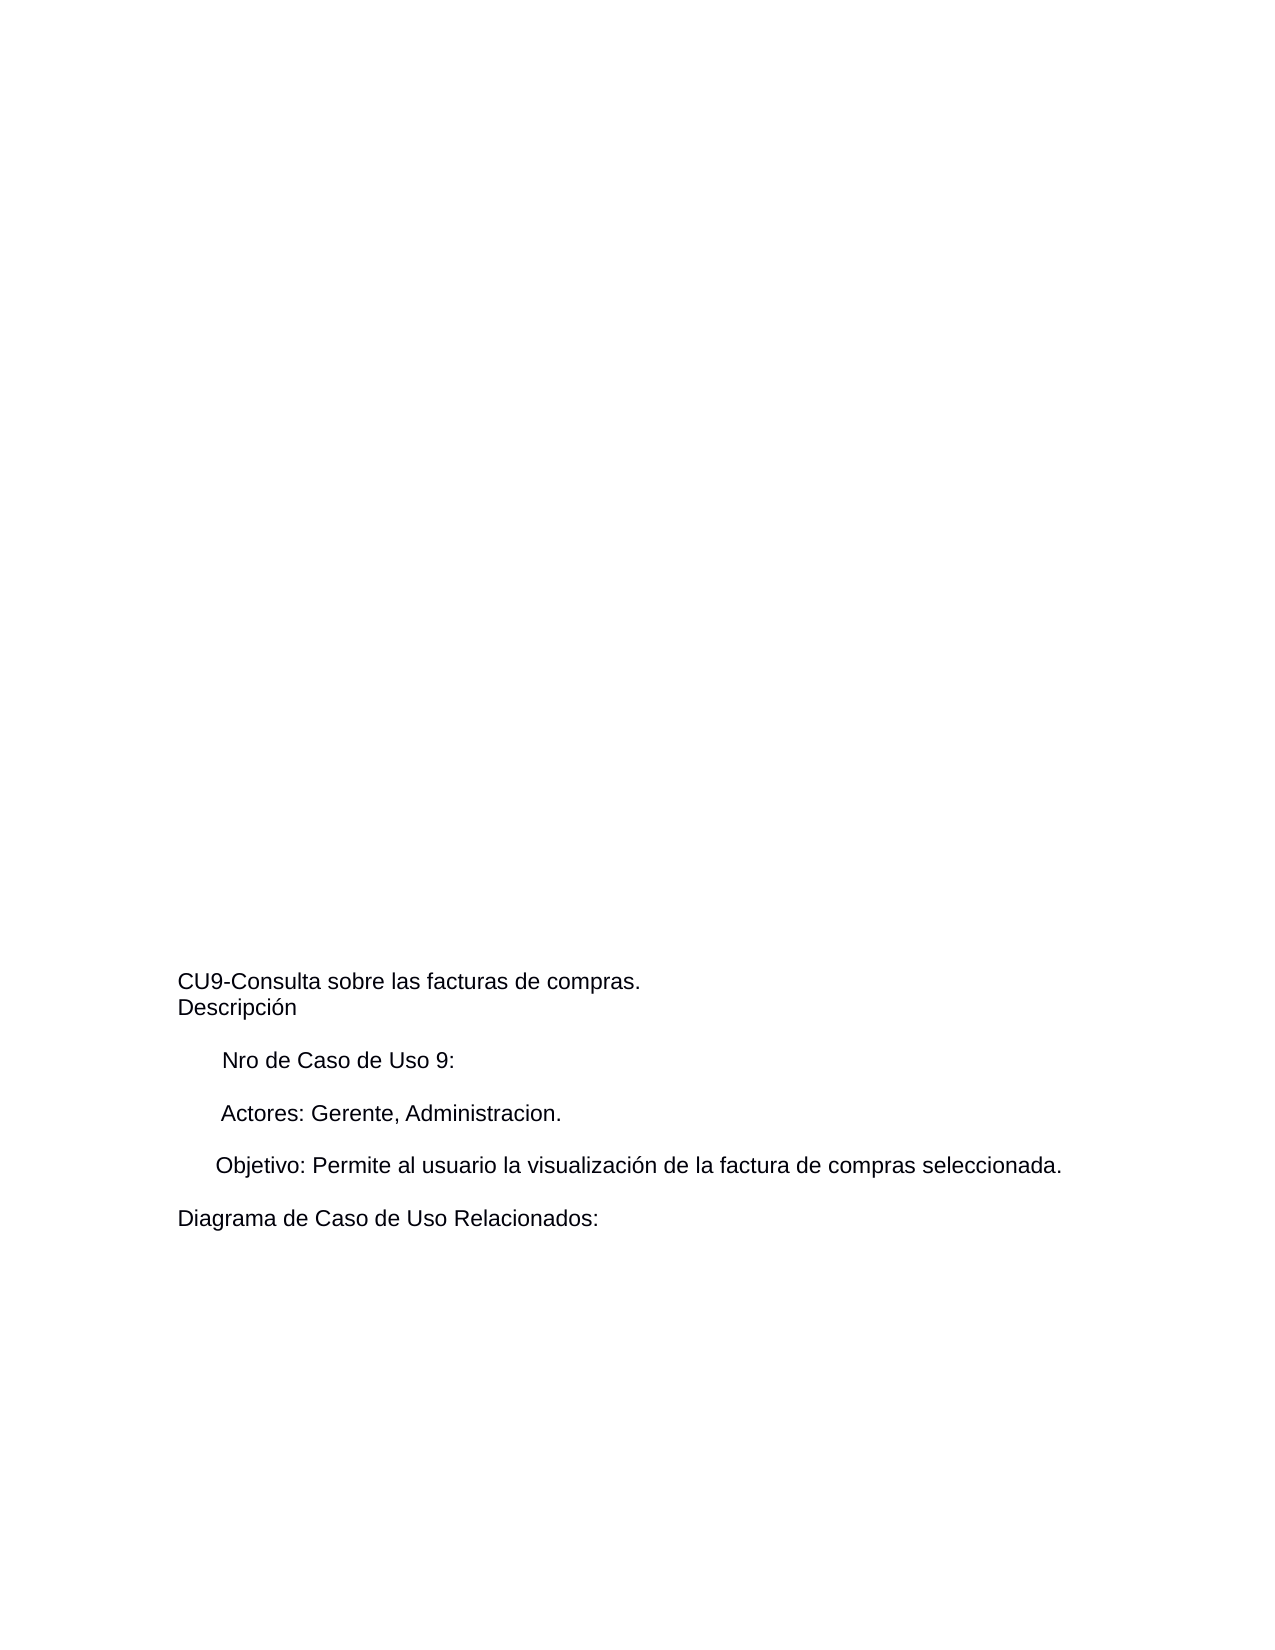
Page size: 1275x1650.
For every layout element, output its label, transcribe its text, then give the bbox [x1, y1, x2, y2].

text Diagrama de Caso de Uso Relacionados: [177, 1205, 1098, 1231]
text Nro de Caso de Uso 9: [177, 1047, 1098, 1073]
text Actores: Gerente, Administracion. [177, 1099, 1098, 1126]
text CU9-Consulta sobre las facturas de compras. [177, 968, 1098, 994]
text Objetivo: Permite al usuario la visualización de la factura de compras seleccionada. [177, 1152, 1098, 1178]
text Descripción [177, 994, 1098, 1020]
